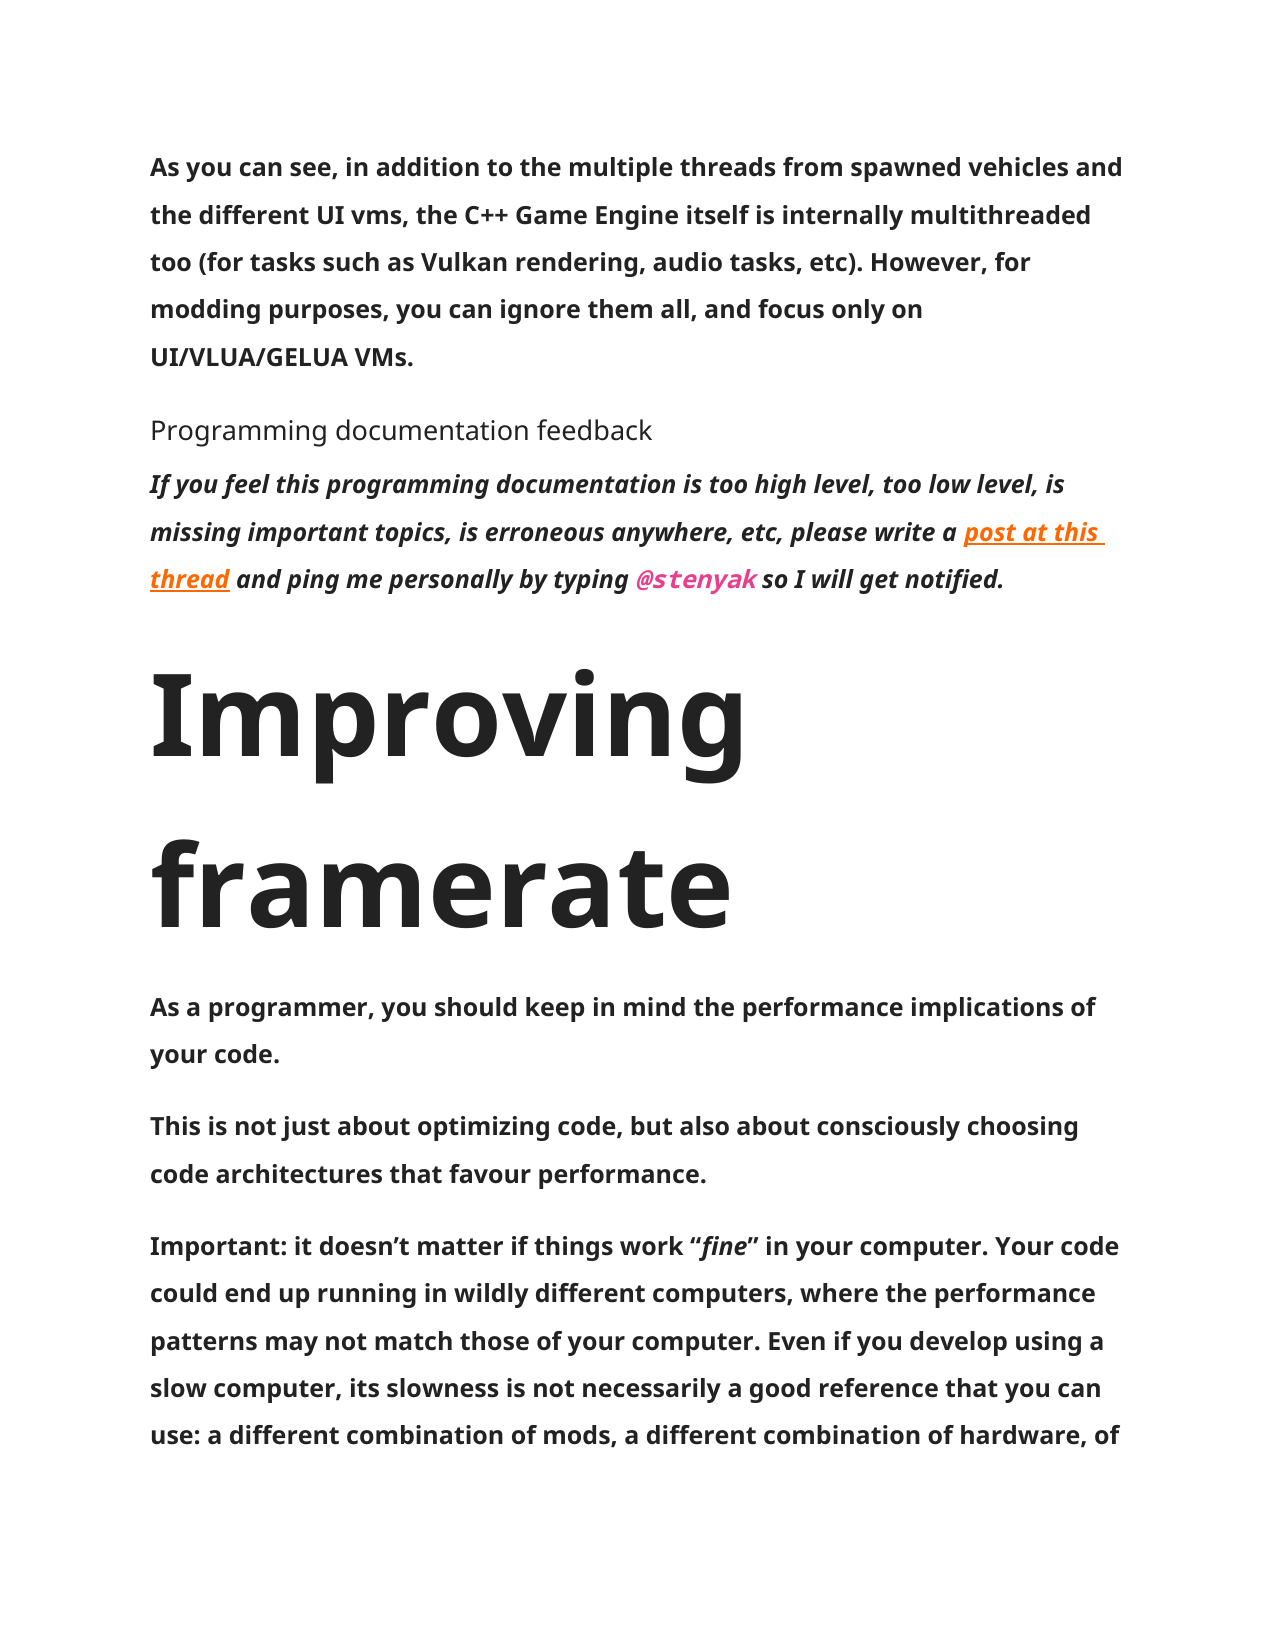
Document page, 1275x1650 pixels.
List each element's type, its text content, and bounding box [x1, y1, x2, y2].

subtitle Programming documentation feedback [150, 411, 1125, 448]
subtitle As a programmer, you should keep in mind the performance implications of your code. [150, 989, 1125, 1071]
subtitle This is not just about optimizing code, but also about consciously choosing code architectures that favour performance. [150, 1109, 1125, 1190]
subtitle As you can see, in addition to the multiple threads from spawned vehicles and the different UI vms, the C++ Game Engine itself is internally multithreaded too (for tasks such as Vulkan rendering, audio tasks, etc). However, for modding purposes, you can ignore them all, and focus only on UI/VLUA/GELUA VMs. [150, 150, 1125, 373]
subtitle If you feel this programming documentation is too high level, too low level, is missing important topics, is erroneous anywhere, etc, please write a post at this thread and ping me personally by typing @stenyak so I will get notified. [150, 467, 1125, 596]
subtitle Improving framerate [150, 634, 1125, 961]
subtitle Important: it doesn’t matter if things work “fine” in your computer. Your code could end up running in wildly different computers, where the performance patterns may not match those of your computer. Even if you develop using a slow computer, its slowness is not necessarily a good reference that you can use: a different combination of mods, a different combination of hardware, of [150, 1228, 1125, 1452]
